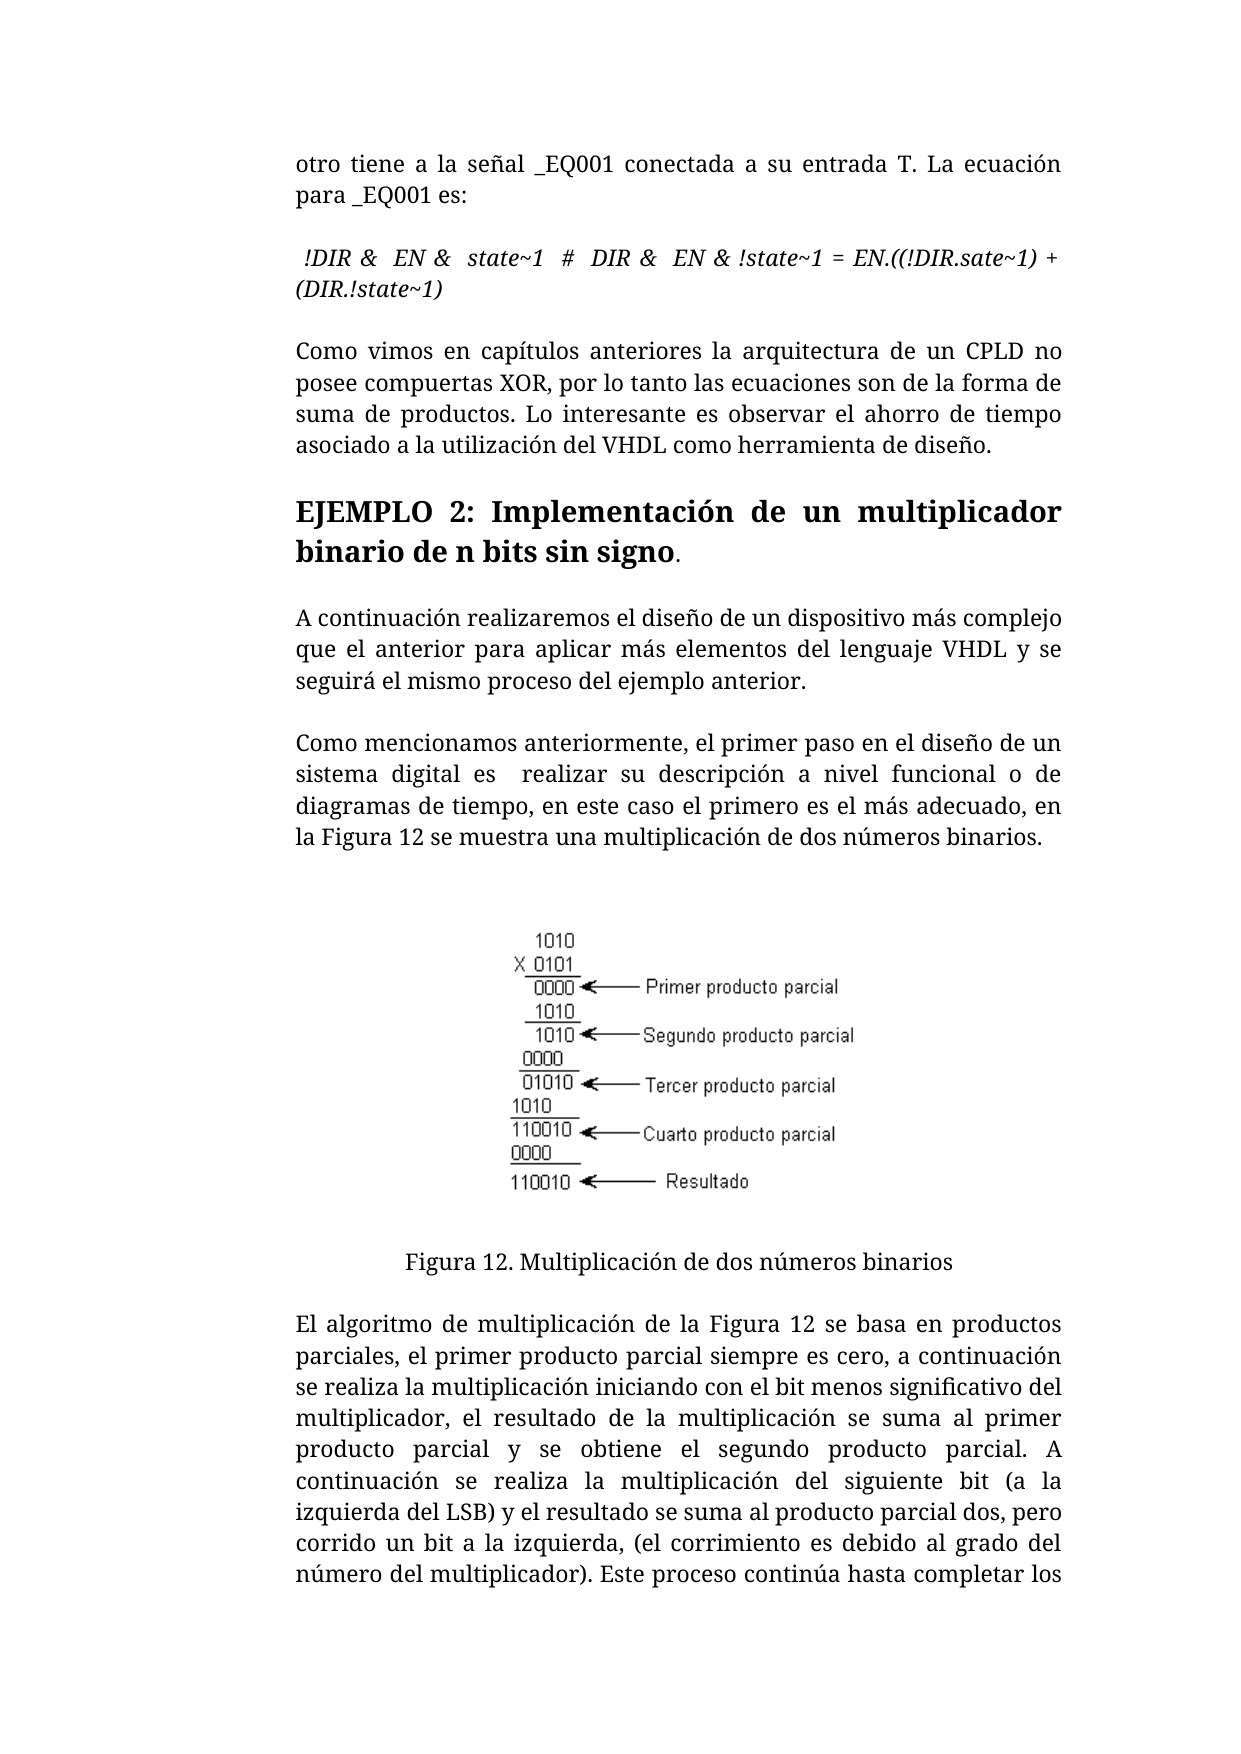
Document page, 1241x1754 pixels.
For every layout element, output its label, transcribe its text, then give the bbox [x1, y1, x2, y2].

text otro tiene a la señal _EQ001 conectada a su entrada T. La ecuación para _EQ001 es: [295, 148, 1063, 210]
text !DIR & EN & state~1 # DIR & EN & !state~1 = EN.((!DIR.sate~1) + (DIR.!state~1) [295, 241, 1063, 304]
text Como vimos en capítulos anteriores la arquitectura de un CPLD no posee compuertas XOR, por lo tanto las ecuaciones son de la forma de suma de productos. Lo interesante es observar el ahorro de tiempo asociado a la utilización del VHDL como herramienta de diseño. [295, 335, 1063, 460]
text Como mencionamos anteriormente, el primer paso en el diseño de un sistema digital es realizar su descripción a nivel funcional o de diagramas de tiempo, en este caso el primero es el más adecuado, en la Figura 12 se muestra una multiplicación de dos números binarios. [295, 727, 1063, 852]
text Figura 12. Multiplicación de dos números binarios [295, 1246, 1063, 1277]
text EJEMPLO 2: Implementación de un multiplicador binario de n bits sin signo. [295, 491, 1063, 571]
text El algoritmo de multiplicación de la Figura 12 se basa en productos parciales, el primer producto parcial siempre es cero, a continuación se realiza la multiplicación iniciando con el bit menos significativo del multiplicador, el resultado de la multiplicación se suma al primer producto parcial y se obtiene el segundo producto parcial. A continuación se realiza la multiplicación del siguiente bit (a la izquierda del LSB) y el resultado se suma al producto parcial dos, pero corrido un bit a la izquierda, (el corrimiento es debido al grado del número del multiplicador). Este proceso continúa hasta completar los [295, 1308, 1063, 1589]
picture [492, 923, 866, 1206]
text A continuación realizaremos el diseño de un dispositivo más complejo que el anterior para aplicar más elementos del lenguaje VHDL y se seguirá el mismo proceso del ejemplo anterior. [295, 602, 1063, 696]
